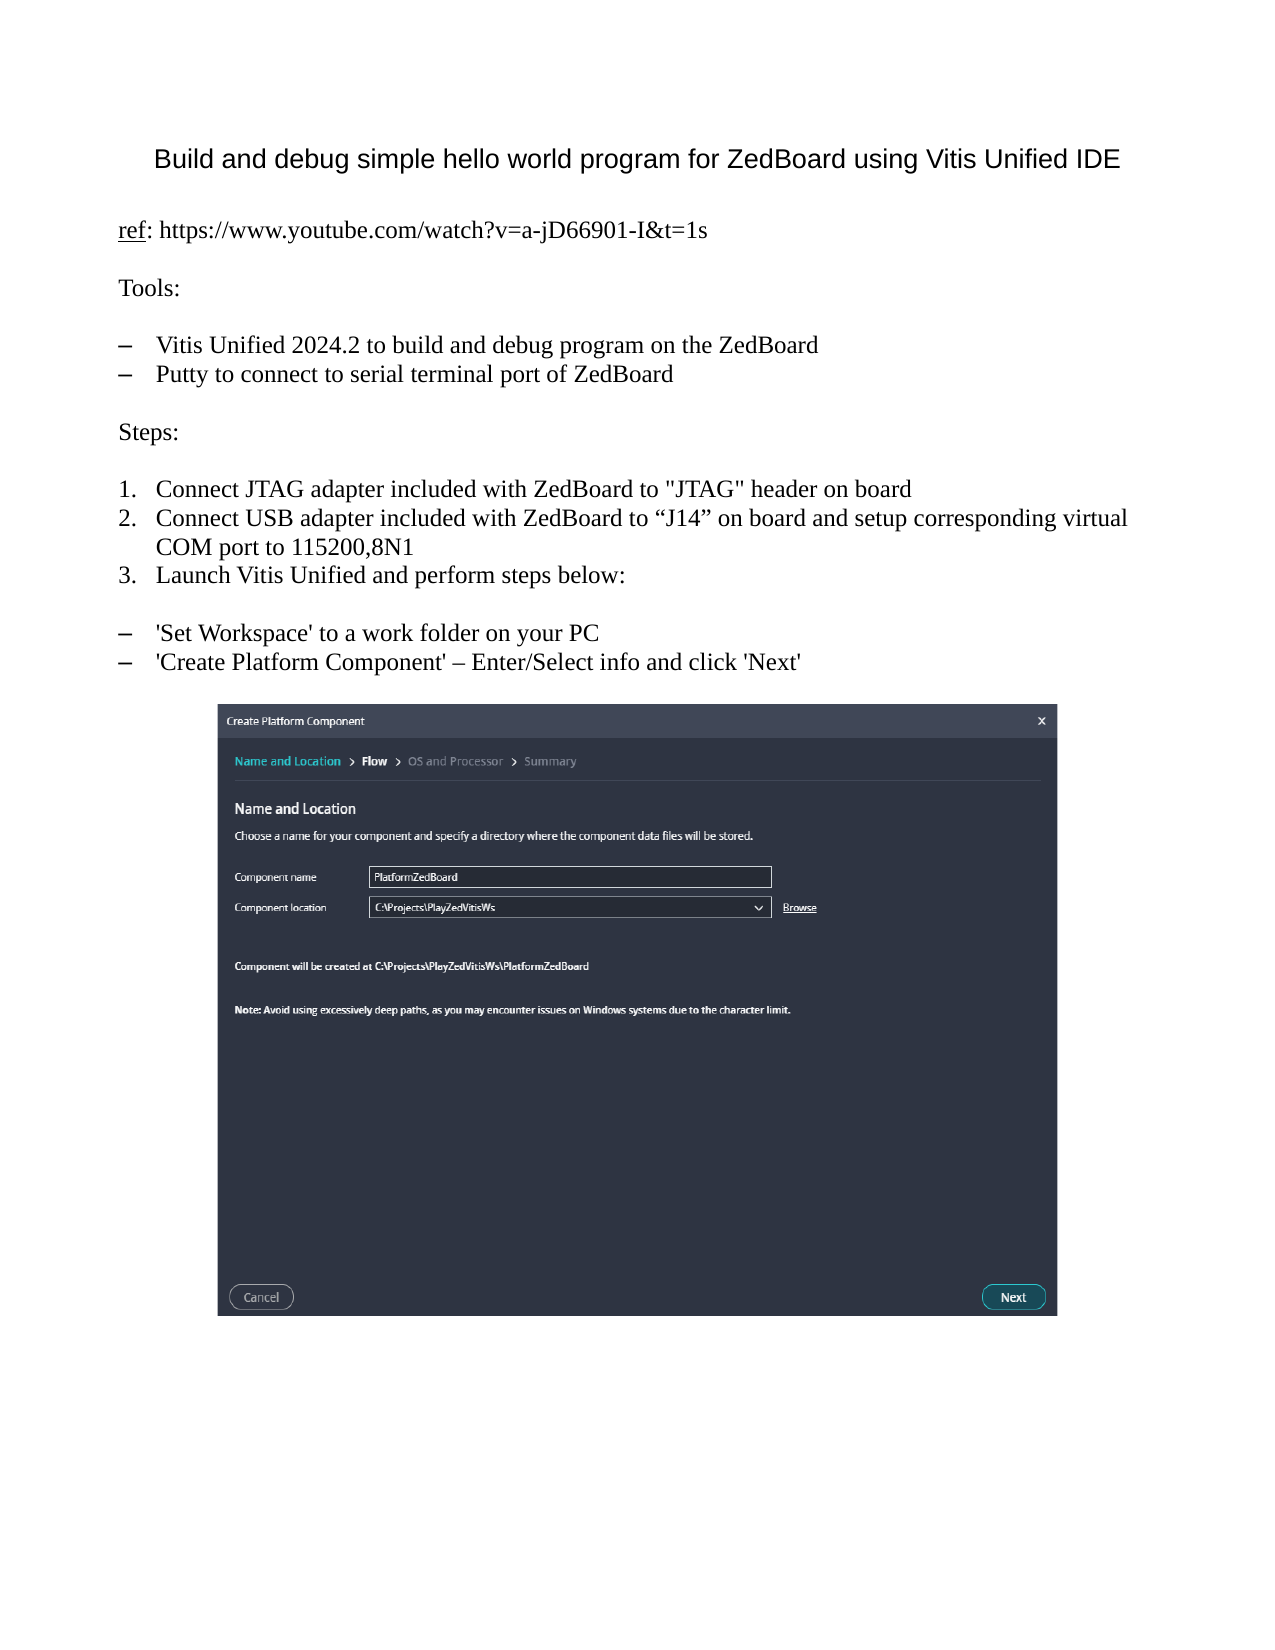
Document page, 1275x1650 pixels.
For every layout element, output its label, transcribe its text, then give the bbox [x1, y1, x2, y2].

picture [217, 704, 1058, 1316]
list Vitis Unified 2024.2 to build and debug program on the ZedBoard [118, 331, 1157, 359]
subtitle Build and debug simple hello world program for ZedBoard using Vitis Unified IDE [118, 143, 1157, 174]
text Steps: [118, 417, 1157, 446]
list Connect USB adapter included with ZedBoard to “J14” on board and setup corresponding virtual COM port to 115200,8N1 [118, 503, 1157, 561]
list Putty to connect to serial terminal port of ZedBoard [118, 359, 1157, 388]
text ref: https://www.youtube.com/watch?v=a-jD66901-I&t=1s [118, 216, 1157, 244]
list 'Create Platform Component' – Enter/Select info and click 'Next' [118, 647, 1157, 676]
list Launch Vitis Unified and perform steps below: [118, 561, 1157, 589]
list Connect JTAG adapter included with ZedBoard to "JTAG" header on board [118, 474, 1157, 503]
text Tools: [118, 273, 1157, 302]
list 'Set Workspace' to a work folder on your PC [118, 618, 1157, 647]
